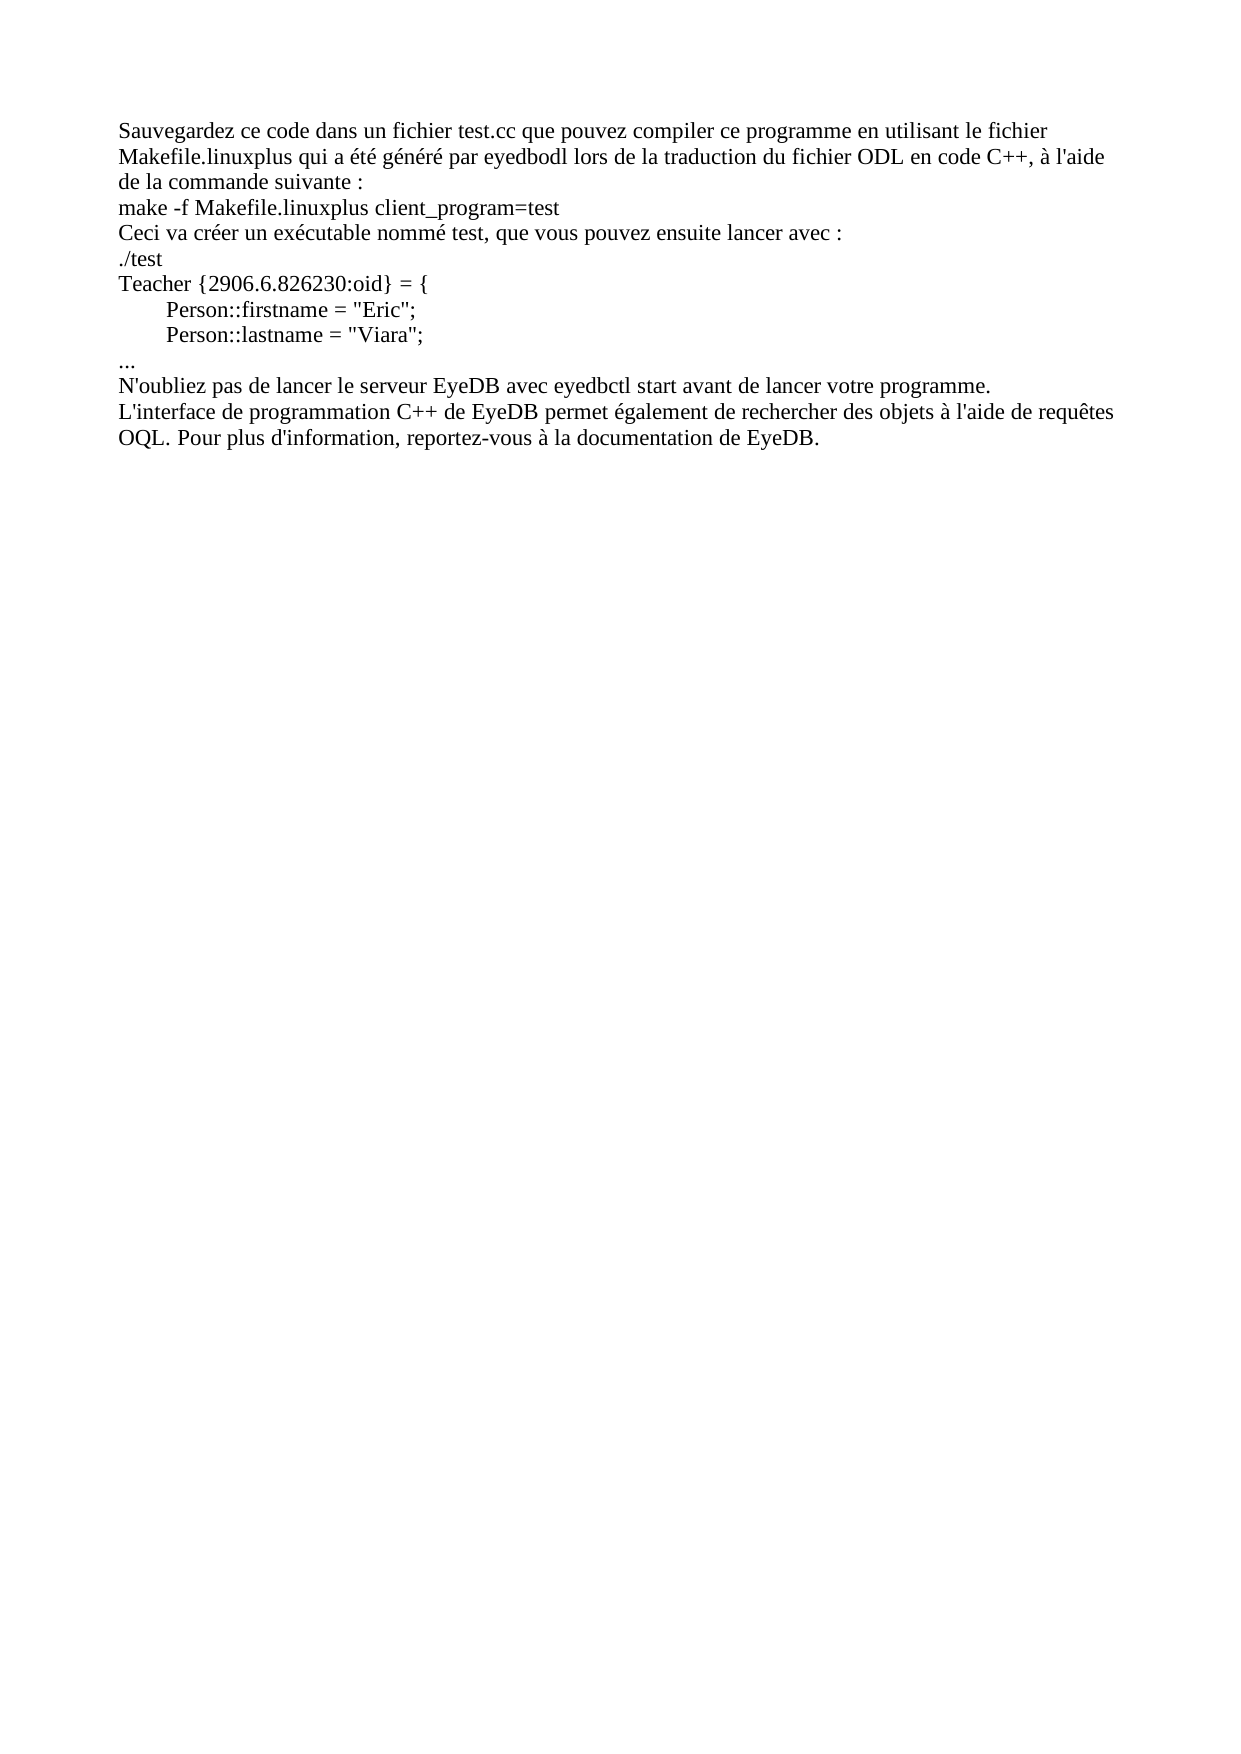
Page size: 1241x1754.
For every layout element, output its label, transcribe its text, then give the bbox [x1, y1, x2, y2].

text Teacher {2906.6.826230:oid} = { [118, 271, 1122, 297]
text make -f Makefile.linuxplus client_program=test [118, 195, 1122, 220]
text Person::firstname = "Eric"; [118, 297, 1122, 322]
text ./test [118, 246, 1122, 271]
text L'interface de programmation C++ de EyeDB permet également de rechercher des objets à l'aide de requêtes OQL. Pour plus d'information, reportez-vous à la documentation de EyeDB. [118, 399, 1122, 450]
text Sauvegardez ce code dans un fichier test.cc que pouvez compiler ce programme en utilisant le fichier Makefile.linuxplus qui a été généré par eyedbodl lors de la traduction du fichier ODL en code C++, à l'aide de la commande suivante : [118, 118, 1122, 195]
text N'oubliez pas de lancer le serveur EyeDB avec eyedbctl start avant de lancer votre programme. [118, 373, 1122, 399]
text Ceci va créer un exécutable nommé test, que vous pouvez ensuite lancer avec : [118, 220, 1122, 246]
text Person::lastname = "Viara"; [118, 322, 1122, 348]
text ... [118, 348, 1122, 373]
